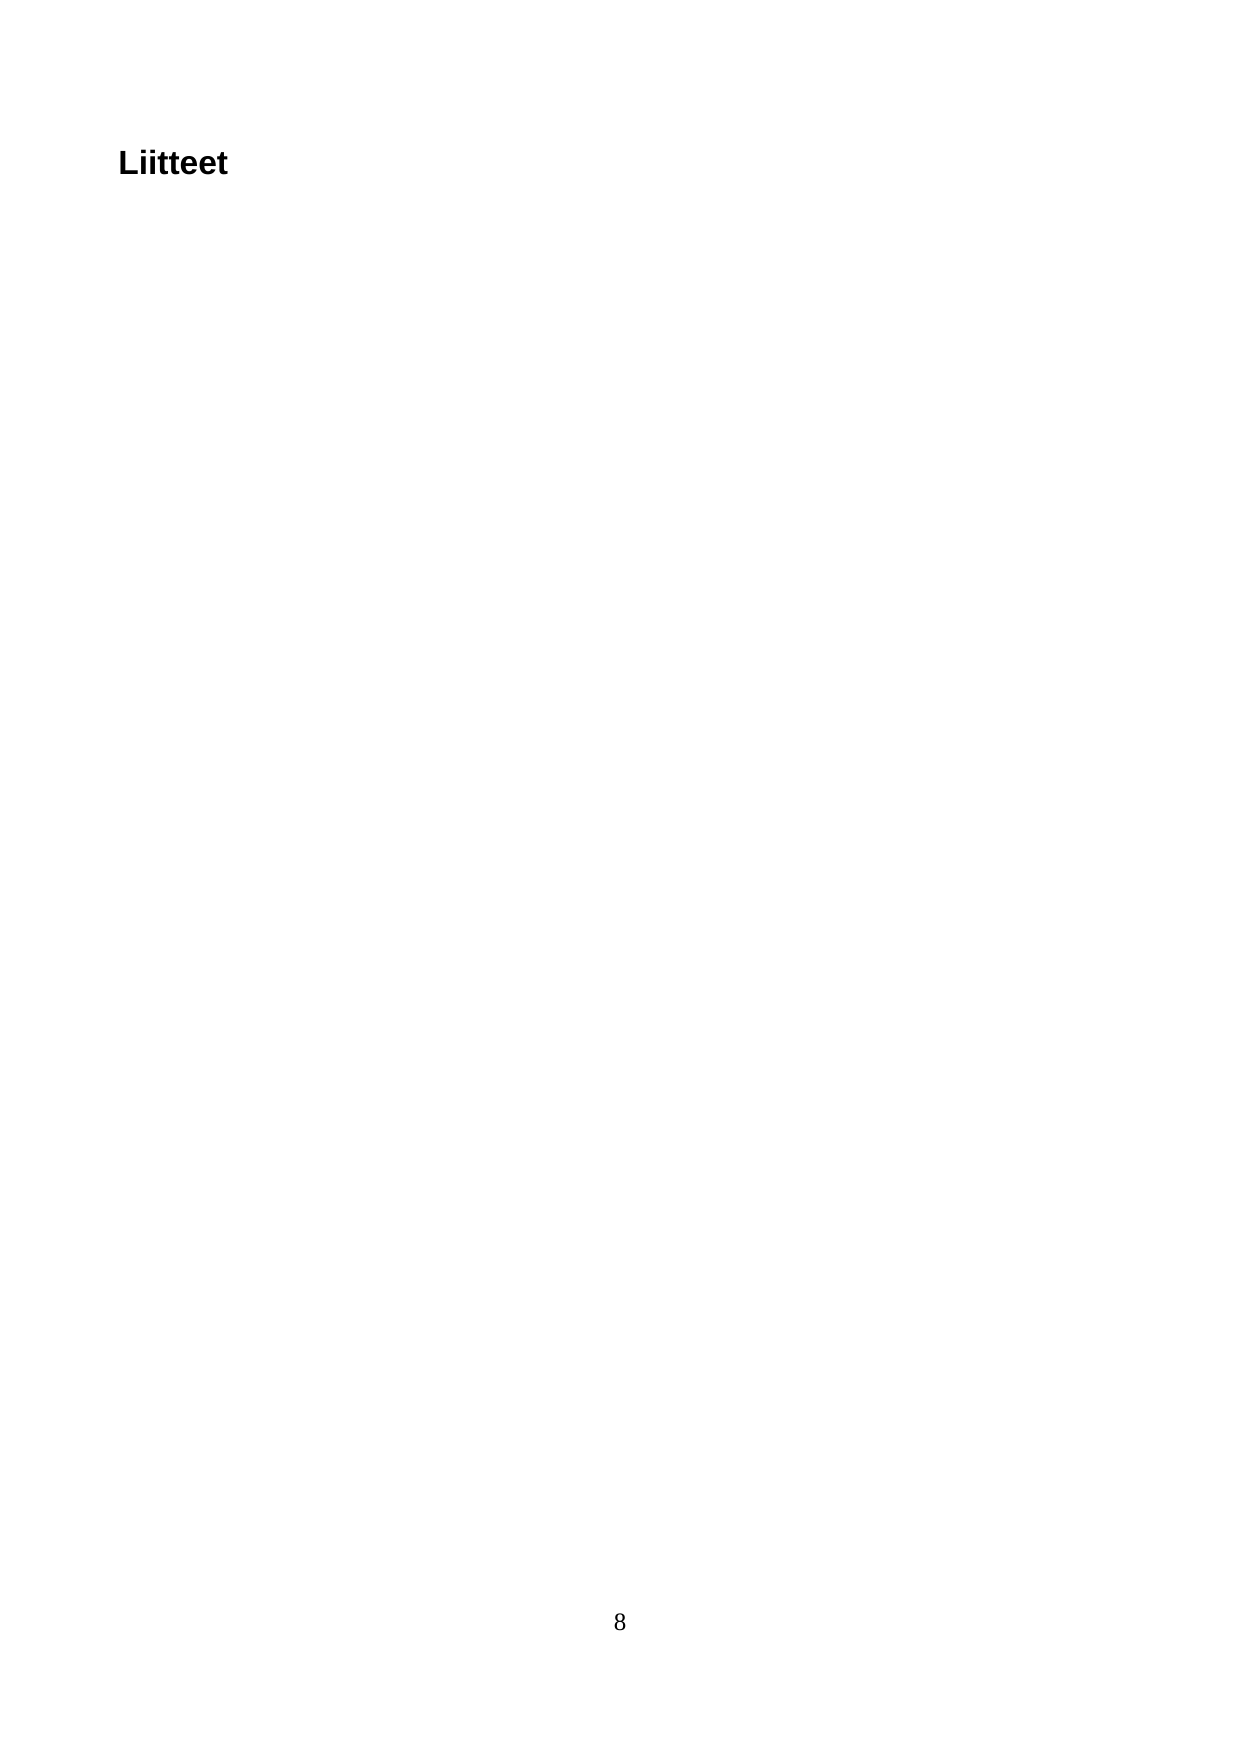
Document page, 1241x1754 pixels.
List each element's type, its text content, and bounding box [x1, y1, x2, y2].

subtitle Liitteet [118, 143, 1122, 182]
